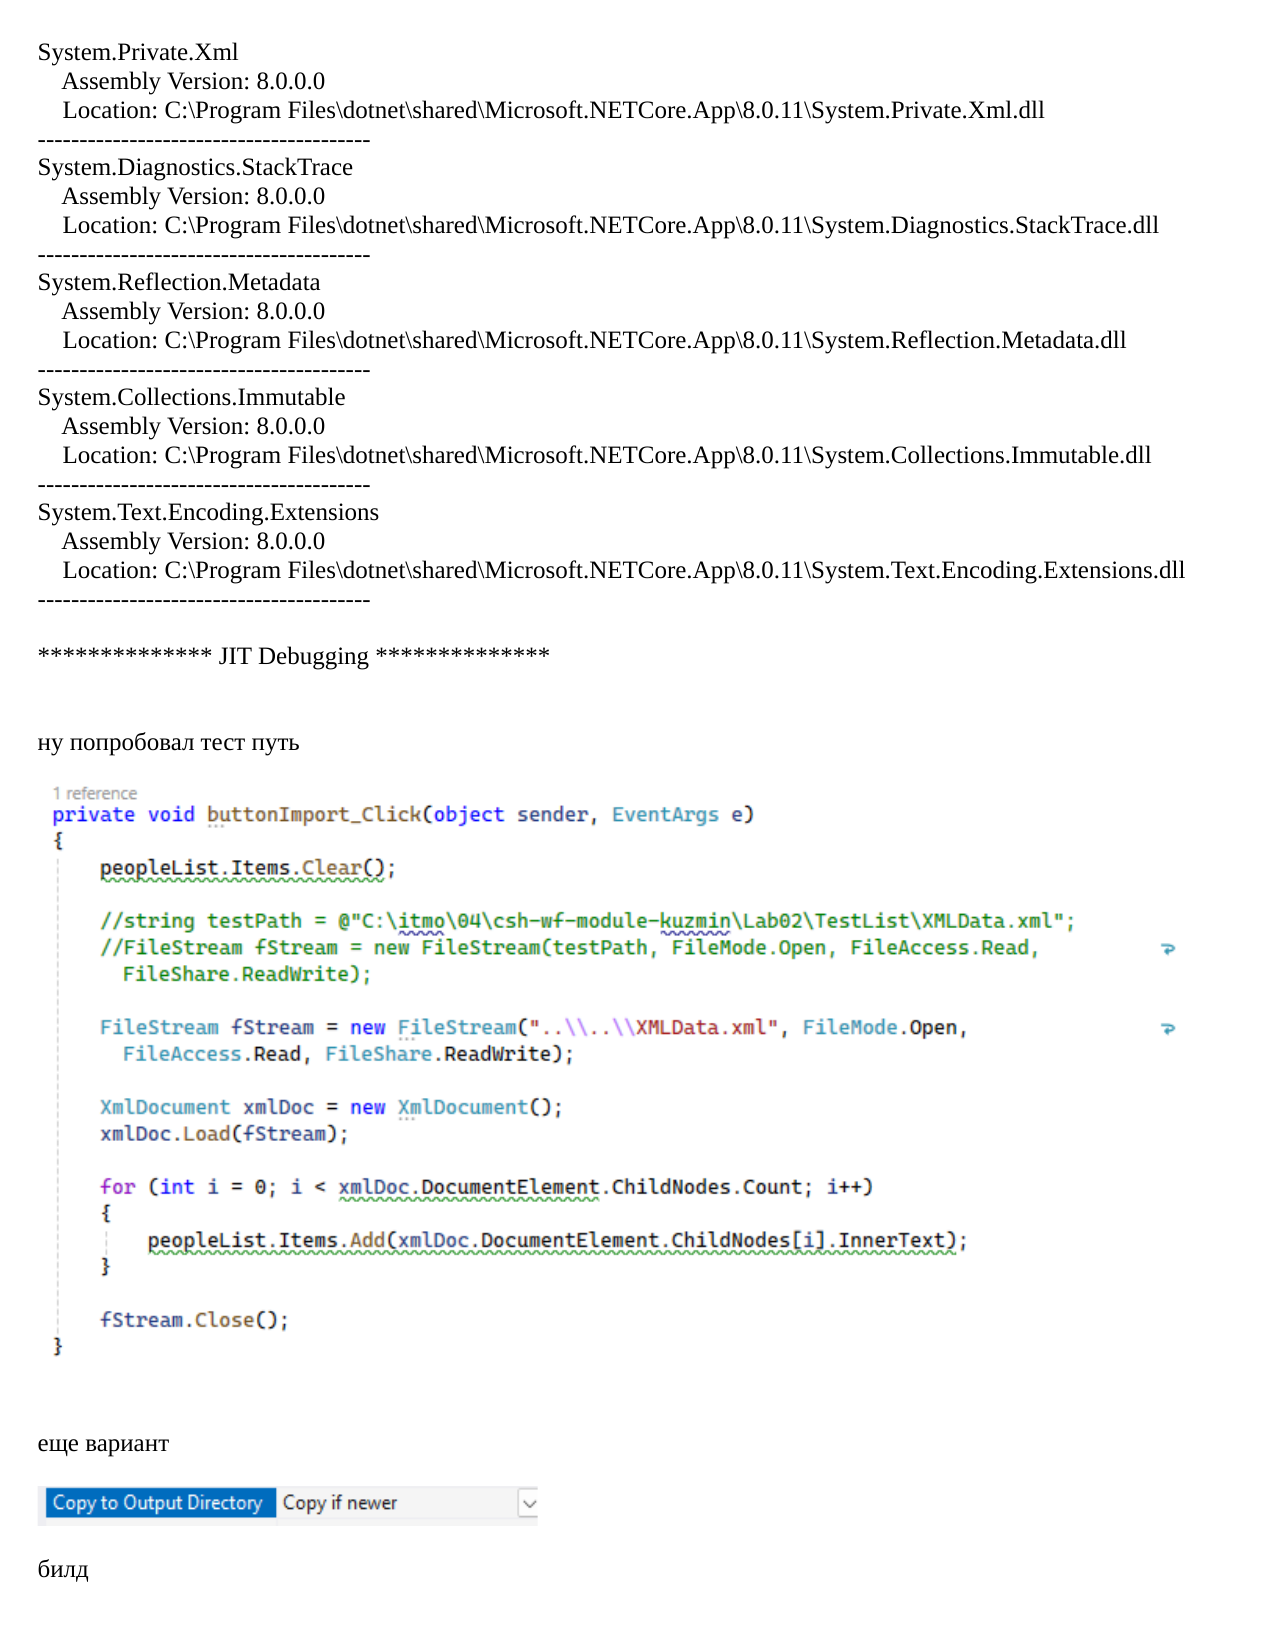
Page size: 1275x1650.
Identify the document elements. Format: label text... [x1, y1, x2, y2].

text ---------------------------------------- [37, 584, 1237, 612]
text System.Diagnostics.StackTrace [37, 152, 1237, 181]
text Location: C:\Program Files\dotnet\shared\Microsoft.NETCore.App\8.0.11\System.Collections.Immutable.dll [37, 440, 1237, 469]
text билд [37, 1554, 1237, 1583]
text Assembly Version: 8.0.0.0 [37, 296, 1237, 325]
text Location: C:\Program Files\dotnet\shared\Microsoft.NETCore.App\8.0.11\System.Private.Xml.dll [37, 95, 1237, 124]
text ---------------------------------------- [37, 469, 1237, 497]
picture [37, 1486, 538, 1526]
text Location: C:\Program Files\dotnet\shared\Microsoft.NETCore.App\8.0.11\System.Diagnostics.StackTrace.dll [37, 210, 1237, 239]
text Assembly Version: 8.0.0.0 [37, 526, 1237, 555]
text Assembly Version: 8.0.0.0 [37, 66, 1237, 95]
text Location: C:\Program Files\dotnet\shared\Microsoft.NETCore.App\8.0.11\System.Reflection.Metadata.dll [37, 325, 1237, 354]
text ---------------------------------------- [37, 239, 1237, 267]
picture [37, 785, 1177, 1371]
text ---------------------------------------- [37, 124, 1237, 152]
text System.Private.Xml [37, 37, 1237, 66]
text System.Reflection.Metadata [37, 267, 1237, 296]
text ну попробовал тест путь [37, 727, 1237, 756]
text System.Collections.Immutable [37, 382, 1237, 411]
text Assembly Version: 8.0.0.0 [37, 181, 1237, 210]
text Location: C:\Program Files\dotnet\shared\Microsoft.NETCore.App\8.0.11\System.Text.Encoding.Extensions.dll [37, 555, 1237, 584]
text ---------------------------------------- [37, 354, 1237, 382]
text еще вариант [37, 1428, 1237, 1457]
text Assembly Version: 8.0.0.0 [37, 411, 1237, 440]
text ************** JIT Debugging ************** [37, 641, 1237, 670]
text System.Text.Encoding.Extensions [37, 497, 1237, 526]
